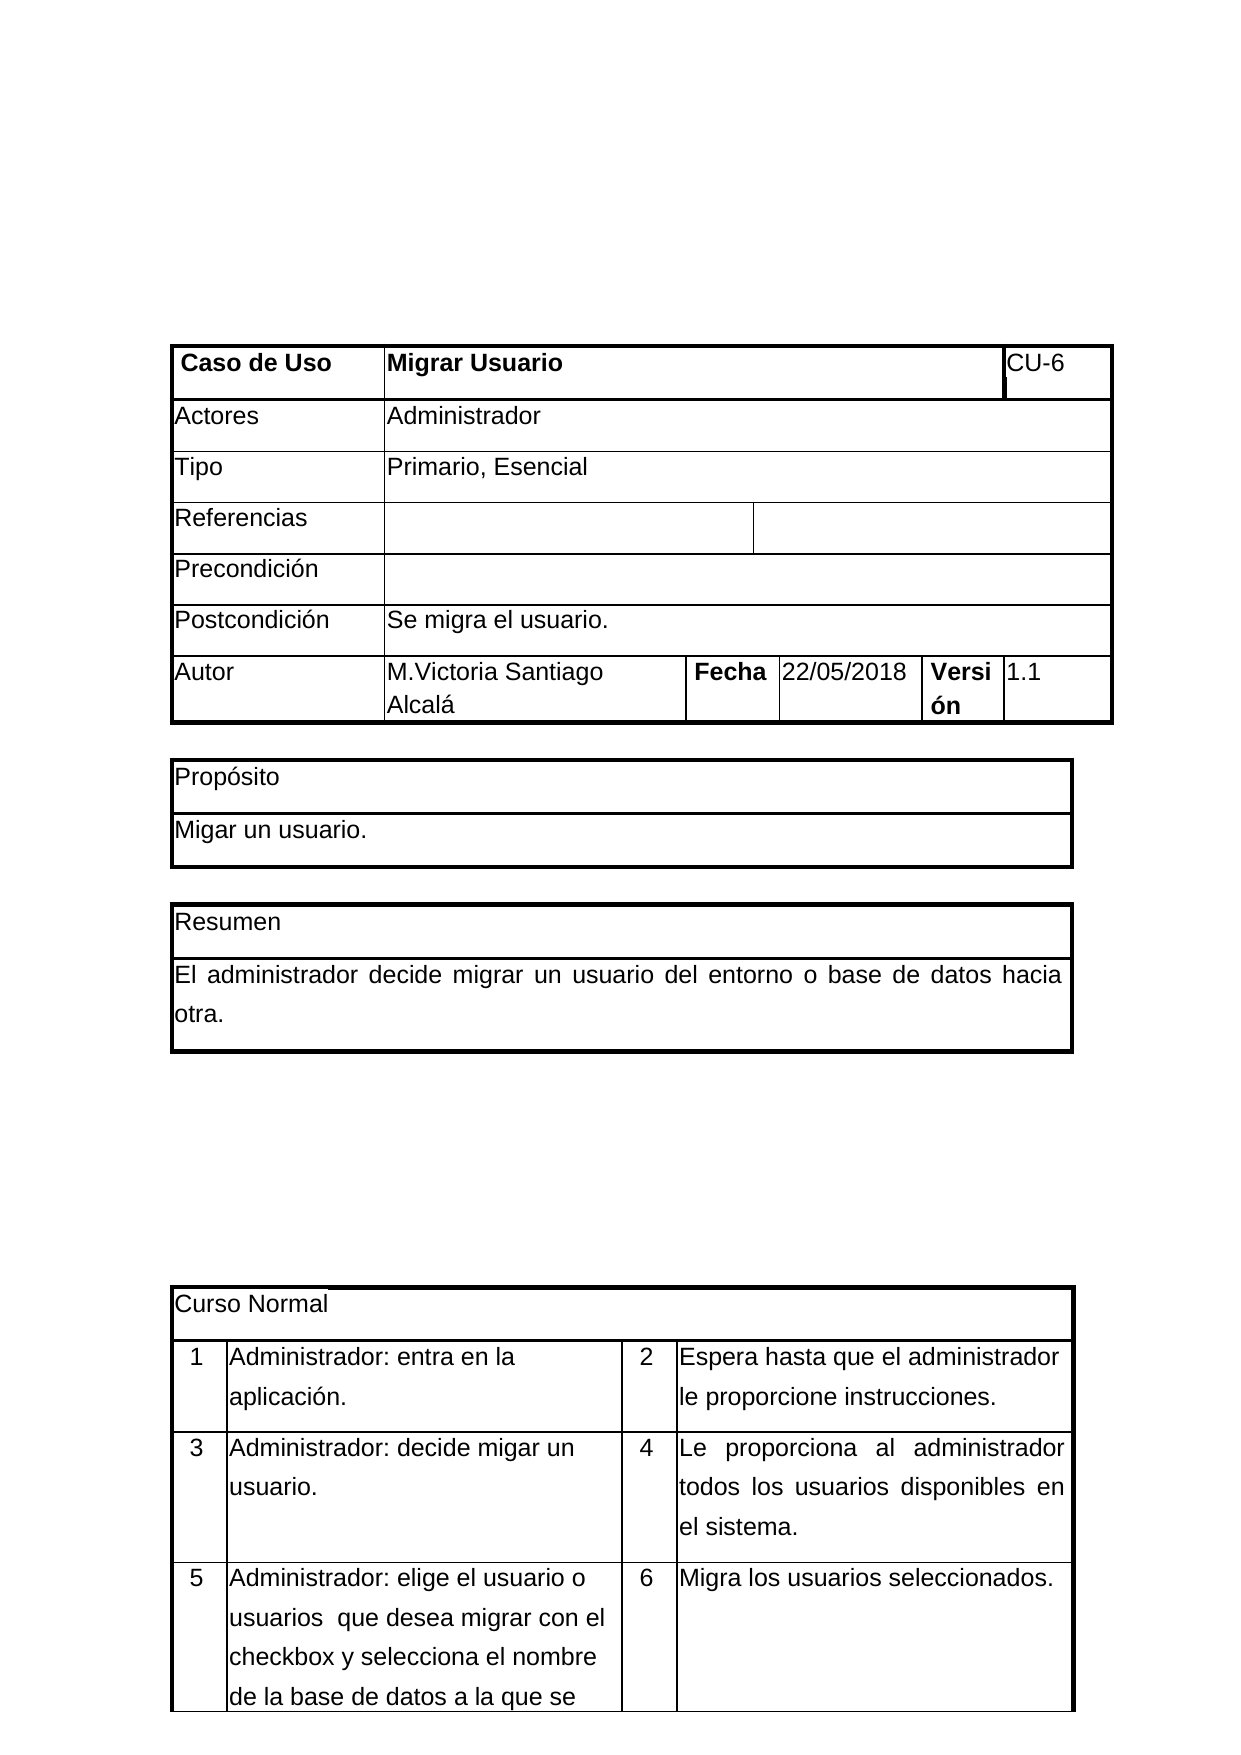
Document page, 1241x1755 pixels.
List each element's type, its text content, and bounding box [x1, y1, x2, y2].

table_cell [385, 555, 1110, 604]
table_cell Fecha [687, 657, 779, 720]
table_cell Administrador [385, 401, 1110, 451]
table_cell Tipo [174, 452, 384, 502]
table_cell Autor [174, 657, 384, 720]
table_cell Versión [923, 657, 1003, 720]
table_cell 5 [174, 1563, 226, 1711]
table_cell Se migra el usuario. [385, 606, 1110, 655]
table_cell Migra los usuarios seleccionados. [678, 1563, 1071, 1711]
table_cell 3 [174, 1433, 226, 1562]
table_header Caso de Uso [174, 348, 384, 398]
table_cell Postcondición [174, 606, 384, 655]
table_cell 1 [174, 1342, 226, 1431]
table_cell [385, 503, 753, 553]
table_cell M.Victoria Santiago Alcalá [385, 657, 685, 720]
table_cell 22/05/2018 [780, 657, 921, 720]
table_cell Le proporciona al administrador todos los usuarios disponibles en el sistema. [678, 1433, 1071, 1562]
table_cell 4 [623, 1433, 676, 1562]
table_cell Administrador: entra en la aplicación. [228, 1342, 621, 1431]
table_cell Actores [174, 401, 384, 451]
table_header Curso Normal [174, 1290, 1071, 1339]
table_header Propósito [174, 762, 1070, 812]
table_cell Espera hasta que el administrador le proporcione instrucciones. [678, 1342, 1071, 1431]
table_cell Administrador: elige el usuario o usuarios que desea migrar con el checkbox y selecciona el nombre de la base de datos a la que se [228, 1563, 621, 1711]
table_cell 6 [623, 1563, 676, 1711]
table_cell Administrador: decide migar un usuario. [228, 1433, 621, 1562]
table_cell 2 [623, 1342, 676, 1431]
table_header Resumen [174, 907, 1070, 957]
table_cell [754, 503, 1110, 553]
table_cell 1.1 [1005, 657, 1110, 720]
table_cell Referencias [174, 503, 384, 553]
table_cell El administrador decide migrar un usuario del entorno o base de datos hacia otra. [174, 960, 1070, 1049]
table_cell Migar un usuario. [174, 815, 1070, 864]
table_header CU-6 [1007, 348, 1110, 398]
table_cell Primario, Esencial [385, 452, 1110, 502]
table_header Migrar Usuario [385, 348, 1002, 398]
table_cell Precondición [174, 555, 384, 604]
